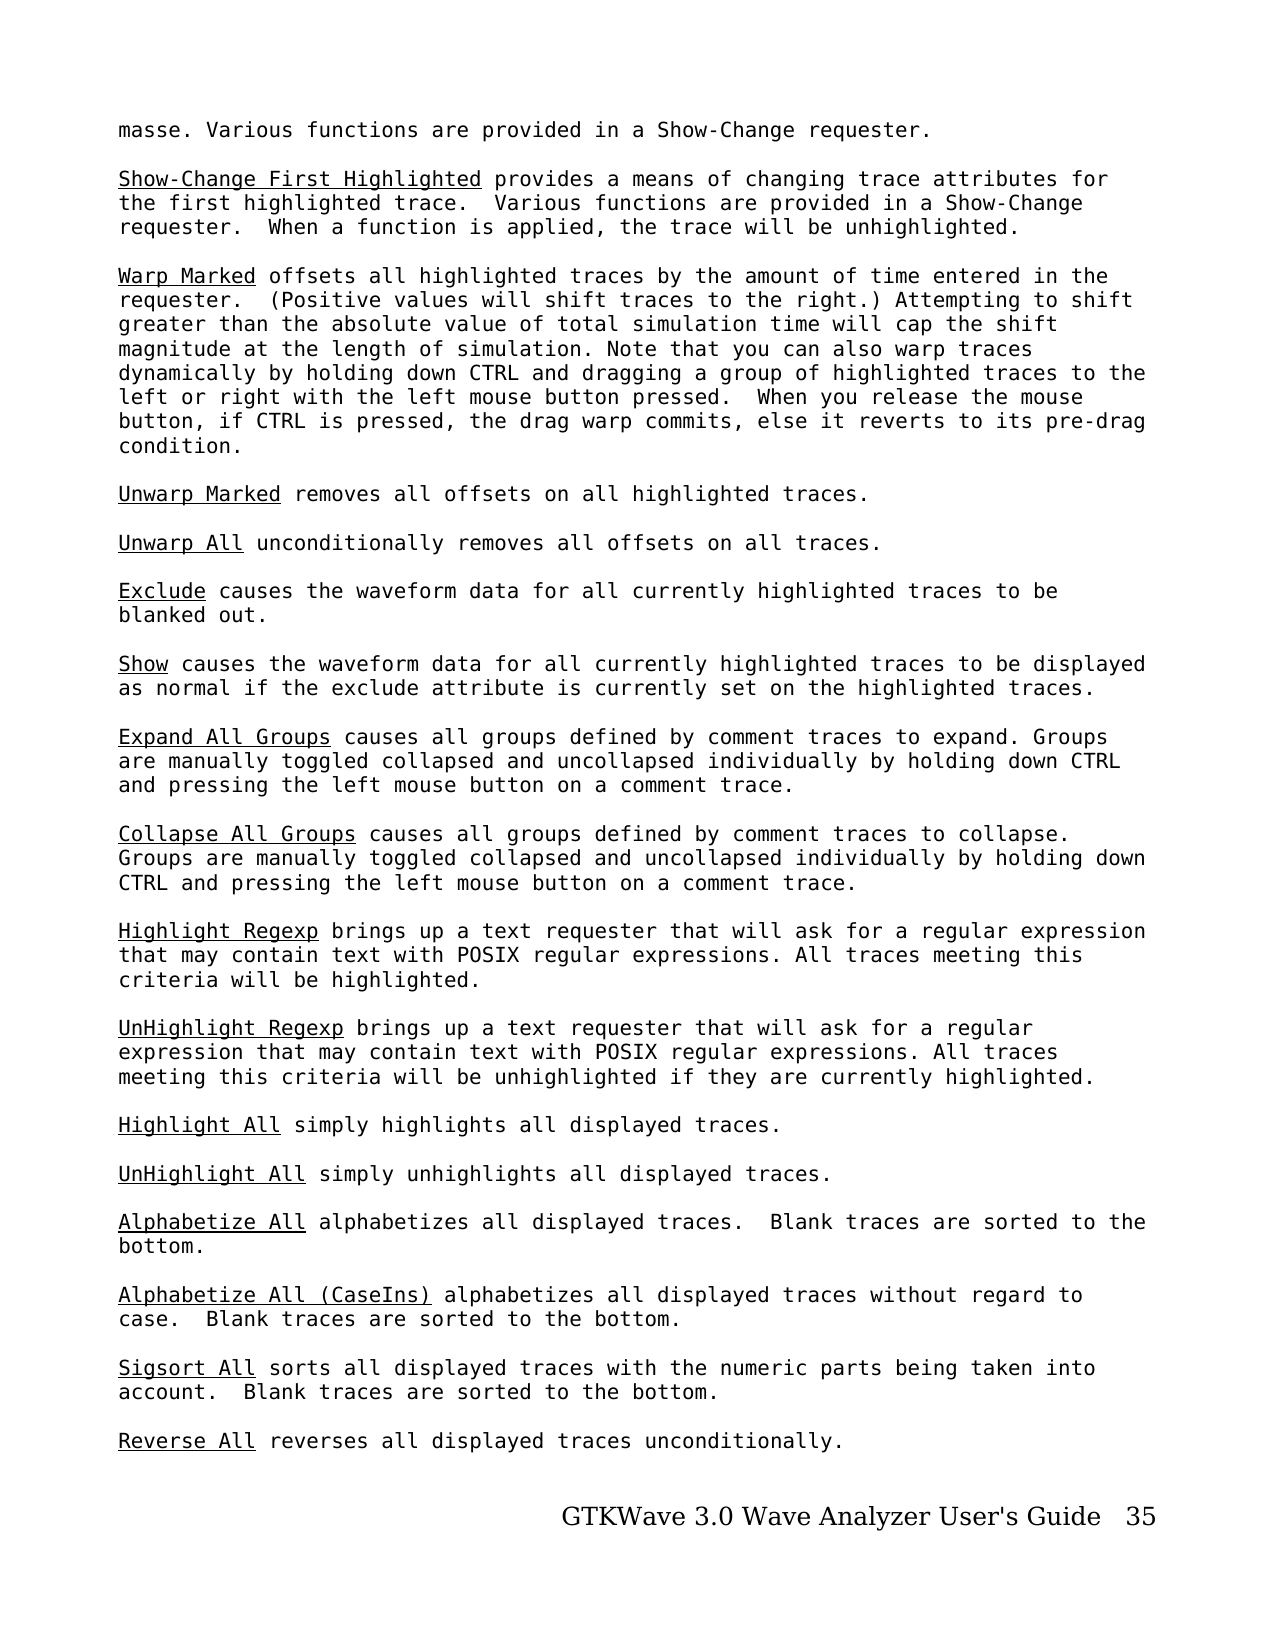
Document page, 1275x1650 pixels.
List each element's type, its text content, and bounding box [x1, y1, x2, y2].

text masse. Various functions are provided in a Show-Change requester. [118, 118, 1157, 142]
text Expand All Groups causes all groups defined by comment traces to expand. Groups are manually toggled collapsed and uncollapsed individually by holding down CTRL and pressing the left mouse button on a comment trace. [118, 725, 1157, 798]
text Sigsort All sorts all displayed traces with the numeric parts being taken into account. Blank traces are sorted to the bottom. [118, 1356, 1157, 1404]
text Show causes the waveform data for all currently highlighted traces to be displayed as normal if the exclude attribute is currently set on the highlighted traces. [118, 652, 1157, 701]
text Collapse All Groups causes all groups defined by comment traces to collapse. Groups are manually toggled collapsed and uncollapsed individually by holding down CTRL and pressing the left mouse button on a comment trace. [118, 822, 1157, 895]
text Reverse All reverses all displayed traces unconditionally. [118, 1429, 1157, 1453]
text Alphabetize All (CaseIns) alphabetizes all displayed traces without regard to case. Blank traces are sorted to the bottom. [118, 1283, 1157, 1332]
text UnHighlight Regexp brings up a text requester that will ask for a regular expression that may contain text with POSIX regular expressions. All traces meeting this criteria will be unhighlighted if they are currently highlighted. [118, 1016, 1157, 1089]
text Exclude causes the waveform data for all currently highlighted traces to be blanked out. [118, 579, 1157, 628]
text Highlight Regexp brings up a text requester that will ask for a regular expression that may contain text with POSIX regular expressions. All traces meeting this criteria will be highlighted. [118, 919, 1157, 992]
text Warp Marked offsets all highlighted traces by the amount of time entered in the requester. (Positive values will shift traces to the right.) Attempting to shift greater than the absolute value of total simulation time will cap the shift magnitude at the length of simulation. Note that you can also warp traces dynamically by holding down CTRL and dragging a group of highlighted traces to the left or right with the left mouse button pressed. When you release the mouse button, if CTRL is pressed, the drag warp commits, else it reverts to its pre-drag condition. [118, 264, 1157, 458]
text UnHighlight All simply unhighlights all displayed traces. [118, 1162, 1157, 1186]
text Unwarp Marked removes all offsets on all highlighted traces. [118, 482, 1157, 506]
text Show-Change First Highlighted provides a means of changing trace attributes for the first highlighted trace. Various functions are provided in a Show-Change requester. When a function is applied, the trace will be unhighlighted. [118, 167, 1157, 239]
text Unwarp All unconditionally removes all offsets on all traces. [118, 531, 1157, 555]
text Alphabetize All alphabetizes all displayed traces. Blank traces are sorted to the bottom. [118, 1210, 1157, 1259]
text Highlight All simply highlights all displayed traces. [118, 1113, 1157, 1137]
